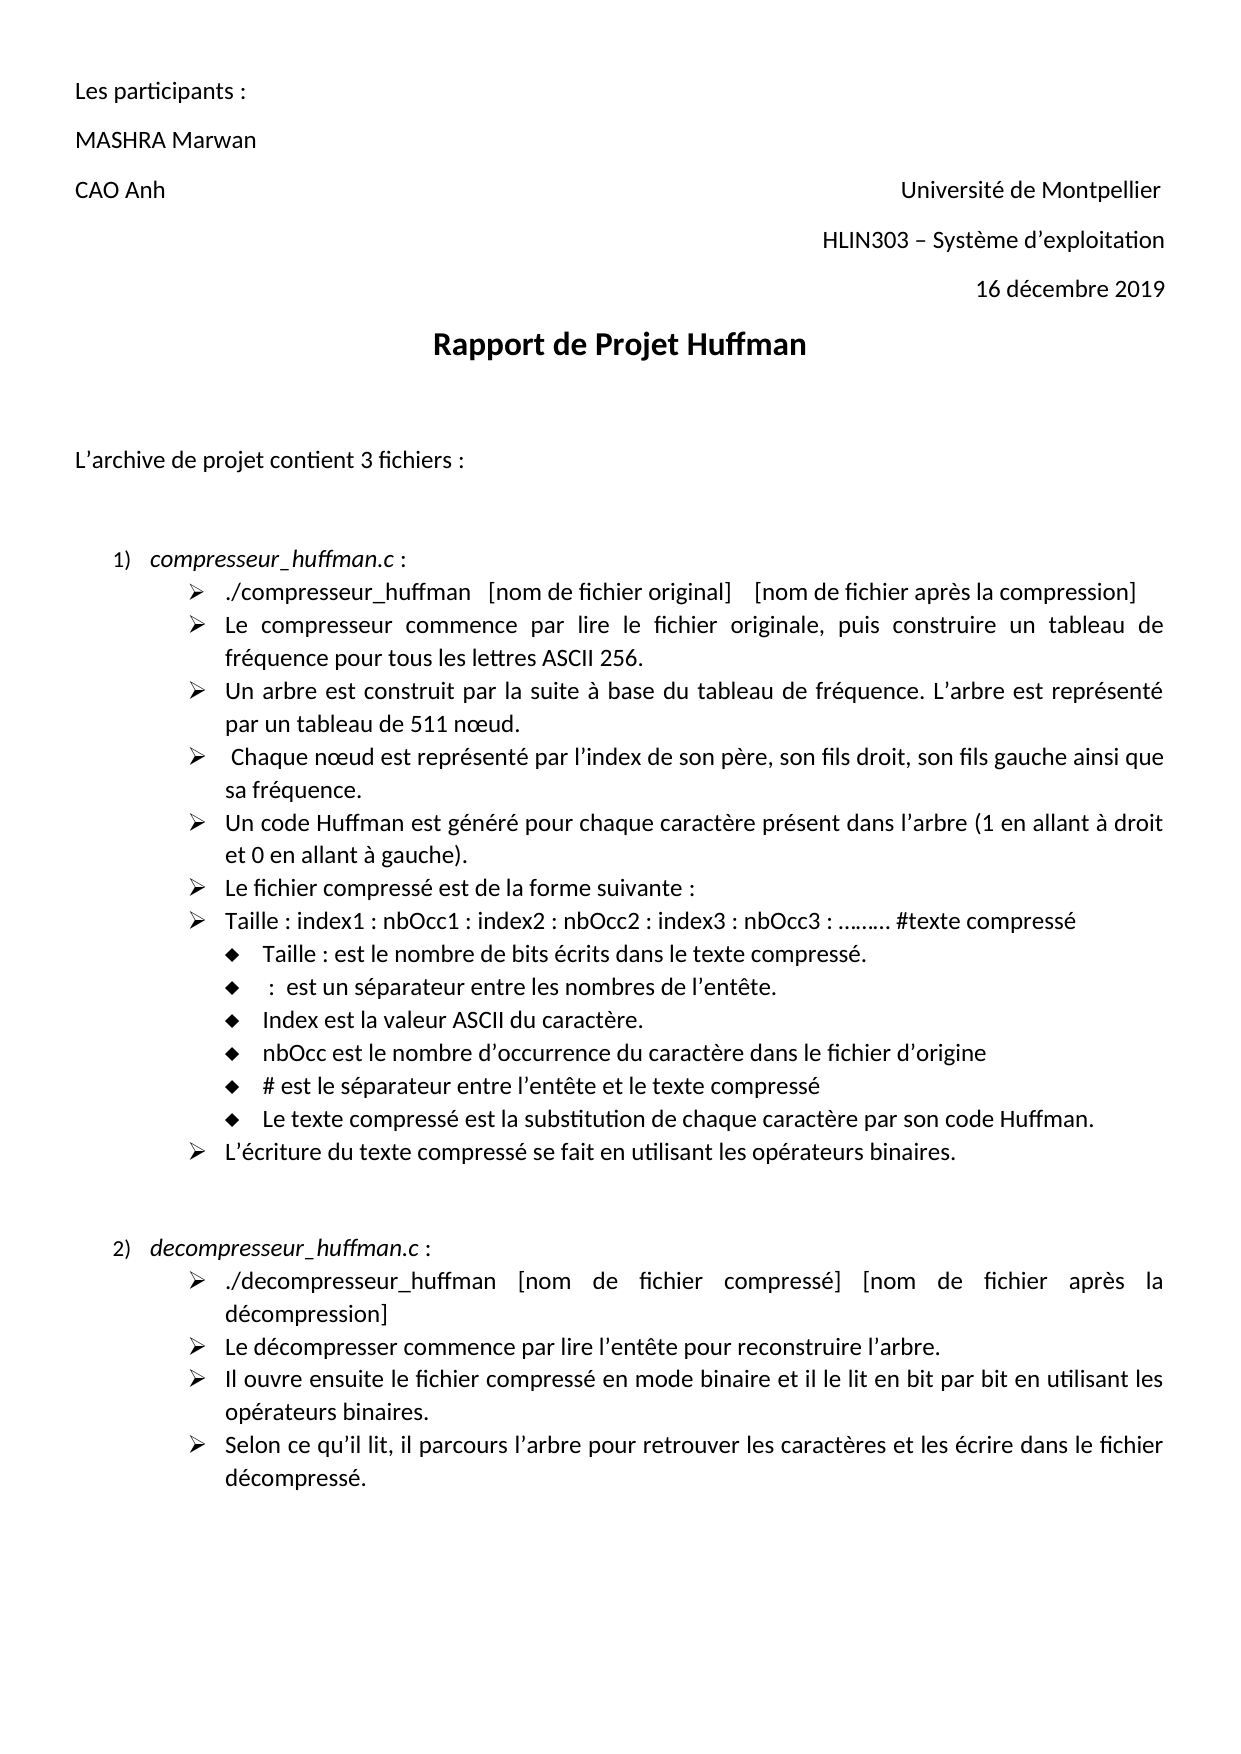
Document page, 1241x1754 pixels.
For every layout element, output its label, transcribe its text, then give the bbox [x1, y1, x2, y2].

list Index est la valeur ASCII du caractère. [225, 1004, 1165, 1035]
list nbOcc est le nombre d’occurrence du caractère dans le fichier d’origine [225, 1037, 1165, 1068]
text Rapport de Projet Huffman [75, 323, 1165, 364]
list Le texte compressé est la substitution de chaque caractère par son code Huffman. [225, 1103, 1165, 1133]
list Le fichier compressé est de la forme suivante : [187, 872, 1165, 903]
list compresseur_huffman.c : [112, 543, 1165, 574]
list Il ouvre ensuite le fichier compressé en mode binaire et il le lit en bit par bit en utilisant les opérateurs binaires. [187, 1363, 1165, 1427]
list Un arbre est construit par la suite à base du tableau de fréquence. L’arbre est représenté par un tableau de 511 nœud. [187, 675, 1165, 738]
text HLIN303 – Système d’exploitation [75, 224, 1165, 254]
list decompresseur_huffman.c : [112, 1232, 1165, 1262]
list Selon ce qu’il lit, il parcours l’arbre pour retrouver les caractères et les écrire dans le fichier décompressé. [187, 1429, 1165, 1493]
text CAO Anh Université de Montpellier [75, 174, 1165, 205]
list # est le séparateur entre l’entête et le texte compressé [225, 1070, 1165, 1101]
text Les participants : [75, 75, 1165, 106]
text MASHRA Marwan [75, 124, 1165, 155]
list Taille : est le nombre de bits écrits dans le texte compressé. [225, 938, 1165, 969]
text L’archive de projet contient 3 fichiers : [75, 444, 1165, 475]
list ./decompresseur_huffman [nom de fichier compressé] [nom de fichier après la décompression] [187, 1265, 1165, 1328]
list Un code Huffman est généré pour chaque caractère présent dans l’arbre (1 en allant à droit et 0 en allant à gauche). [187, 807, 1165, 870]
list ./compresseur_huffman [nom de fichier original] [nom de fichier après la compression] [187, 576, 1165, 607]
text 16 décembre 2019 [75, 273, 1165, 304]
list : est un séparateur entre les nombres de l’entête. [225, 971, 1165, 1002]
list Taille : index1 : nbOcc1 : index2 : nbOcc2 : index3 : nbOcc3 : ……… #texte compressé [187, 905, 1165, 936]
list Le compresseur commence par lire le fichier originale, puis construire un tableau de fréquence pour tous les lettres ASCII 256. [187, 609, 1165, 673]
list Chaque nœud est représenté par l’index de son père, son fils droit, son fils gauche ainsi que sa fréquence. [187, 741, 1165, 804]
list L’écriture du texte compressé se fait en utilisant les opérateurs binaires. [187, 1136, 1165, 1166]
list Le décompresser commence par lire l’entête pour reconstruire l’arbre. [187, 1331, 1165, 1361]
